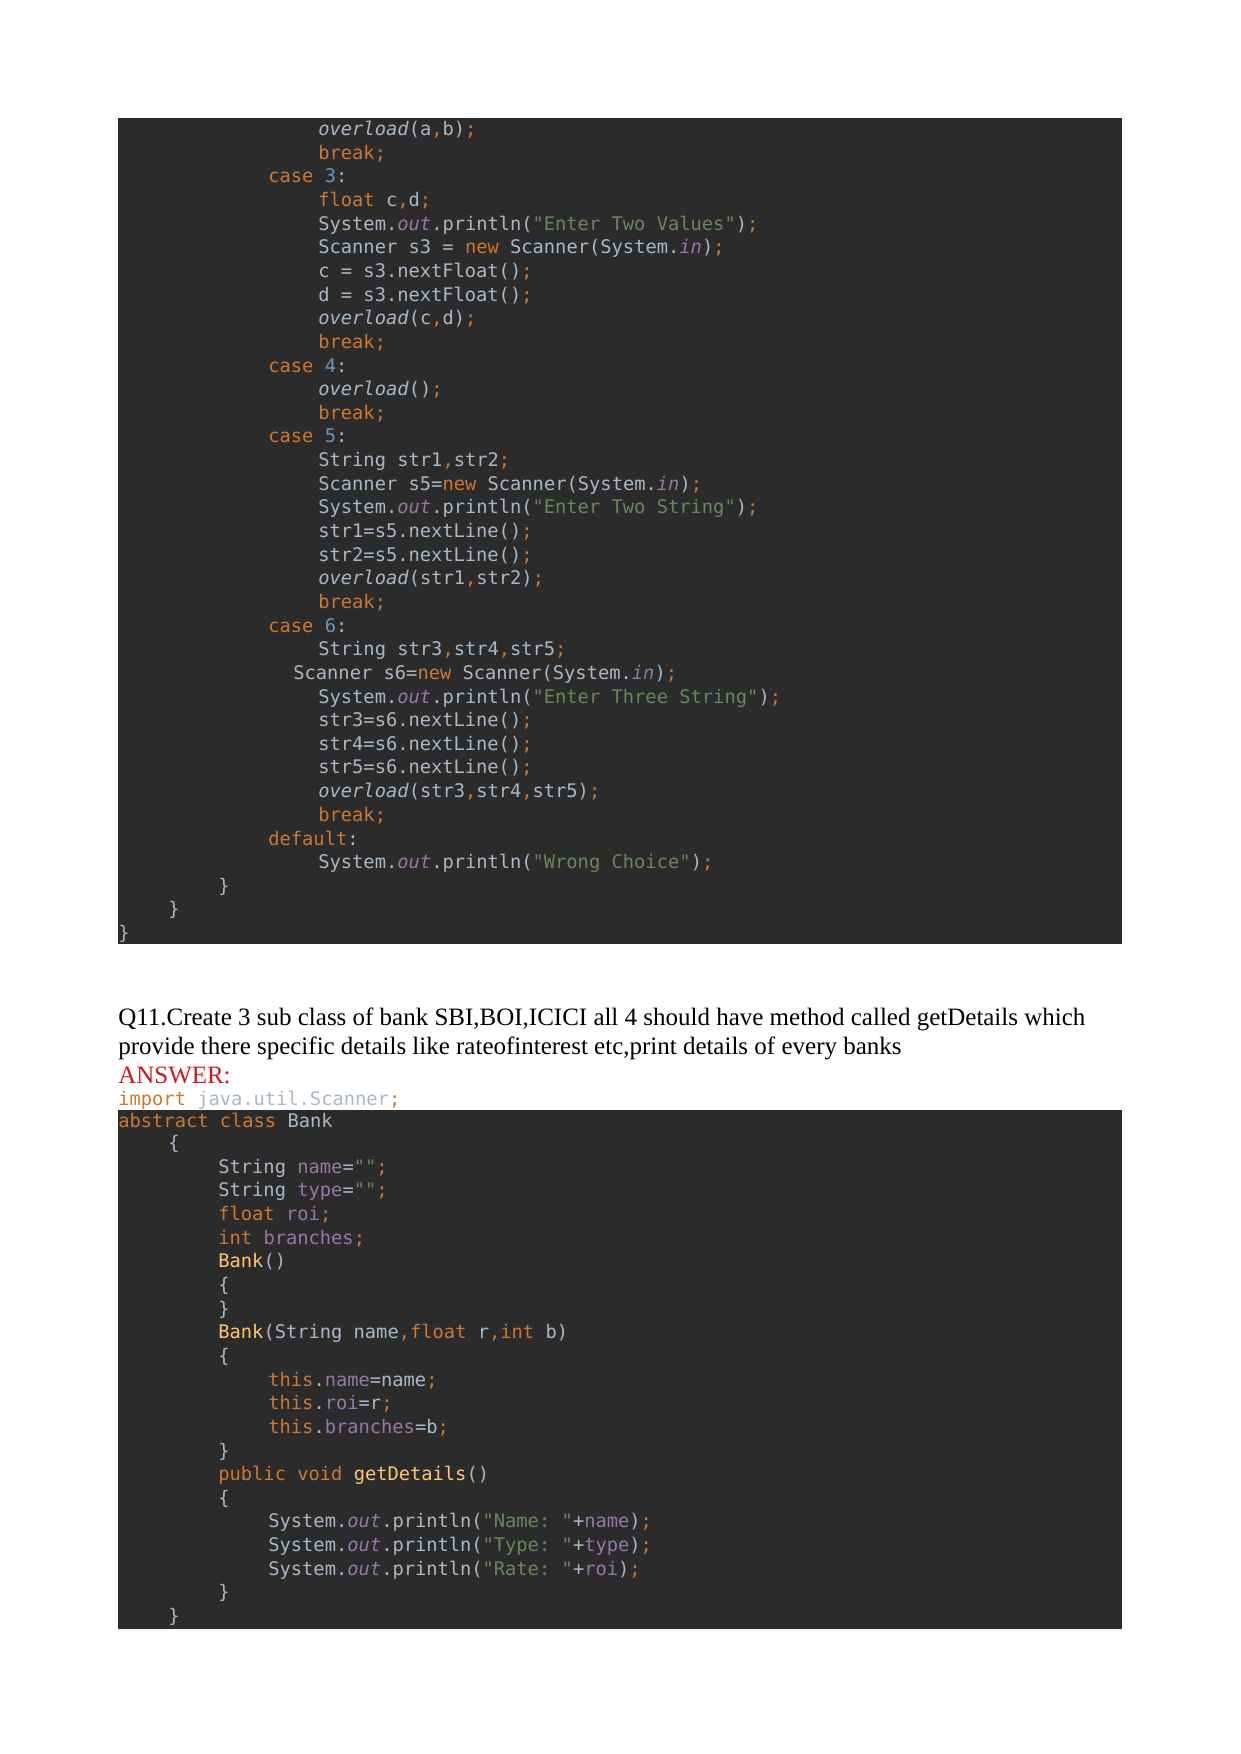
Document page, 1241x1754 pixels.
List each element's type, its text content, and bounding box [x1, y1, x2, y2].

text overload(c,d); [118, 307, 1122, 331]
text Scanner s5=new Scanner(System.in); [118, 473, 1122, 496]
text System.out.println("Enter Three String"); [118, 686, 1122, 709]
text this.name=name; [118, 1369, 1122, 1392]
text d = s3.nextFloat(); [118, 284, 1122, 307]
text overload(str1,str2); [118, 567, 1122, 591]
text case 6: [118, 615, 1122, 638]
text break; [118, 804, 1122, 827]
text overload(str3,str4,str5); [118, 780, 1122, 804]
text ANSWER: [118, 1060, 1122, 1088]
text str3=s6.nextLine(); [118, 709, 1122, 733]
text { [118, 1487, 1122, 1511]
text public void getDetails() [118, 1463, 1122, 1487]
text case 4: [118, 354, 1122, 378]
text System.out.println("Rate: "+roi); [118, 1558, 1122, 1581]
text case 5: [118, 426, 1122, 449]
text break; [118, 142, 1122, 165]
text break; [118, 591, 1122, 615]
text overload(a,b); [118, 118, 1122, 142]
text this.roi=r; [118, 1392, 1122, 1416]
text } [118, 1605, 1122, 1629]
text Bank(String name,float r,int b) [118, 1321, 1122, 1345]
text } [118, 1298, 1122, 1321]
text System.out.println("Enter Two String"); [118, 496, 1122, 520]
text } [118, 1581, 1122, 1605]
text { [118, 1345, 1122, 1369]
text int branches; [118, 1227, 1122, 1250]
text float roi; [118, 1203, 1122, 1227]
text str1=s5.nextLine(); [118, 520, 1122, 544]
text { [118, 1274, 1122, 1298]
text String type=""; [118, 1179, 1122, 1203]
text break; [118, 402, 1122, 426]
text } [118, 922, 1122, 944]
text this.branches=b; [118, 1416, 1122, 1439]
text } [118, 1439, 1122, 1463]
text float c,d; [118, 189, 1122, 213]
text overload(); [118, 378, 1122, 402]
text System.out.println("Name: "+name); [118, 1511, 1122, 1534]
text Scanner s6=new Scanner(System.in); [118, 662, 1122, 686]
text break; [118, 331, 1122, 354]
text import java.util.Scanner; [118, 1088, 1122, 1110]
text Scanner s3 = new Scanner(System.in); [118, 236, 1122, 260]
text str4=s6.nextLine(); [118, 733, 1122, 757]
text Bank() [118, 1250, 1122, 1274]
text c = s3.nextFloat(); [118, 260, 1122, 284]
text } [118, 875, 1122, 898]
text { [118, 1132, 1122, 1156]
text System.out.println("Enter Two Values"); [118, 213, 1122, 236]
text String name=""; [118, 1156, 1122, 1179]
text String str3,str4,str5; [118, 638, 1122, 662]
text } [118, 898, 1122, 922]
text default: [118, 827, 1122, 851]
text str5=s6.nextLine(); [118, 757, 1122, 780]
text str2=s5.nextLine(); [118, 544, 1122, 567]
text case 3: [118, 165, 1122, 189]
text System.out.println("Wrong Choice"); [118, 851, 1122, 875]
text String str1,str2; [118, 449, 1122, 473]
text abstract class Bank [118, 1110, 1122, 1132]
text System.out.println("Type: "+type); [118, 1534, 1122, 1558]
text Q11.Create 3 sub class of bank SBI,BOI,ICICI all 4 should have method called getDetails which provide there specific details like rateofinterest etc,print details of every banks [118, 973, 1122, 1060]
